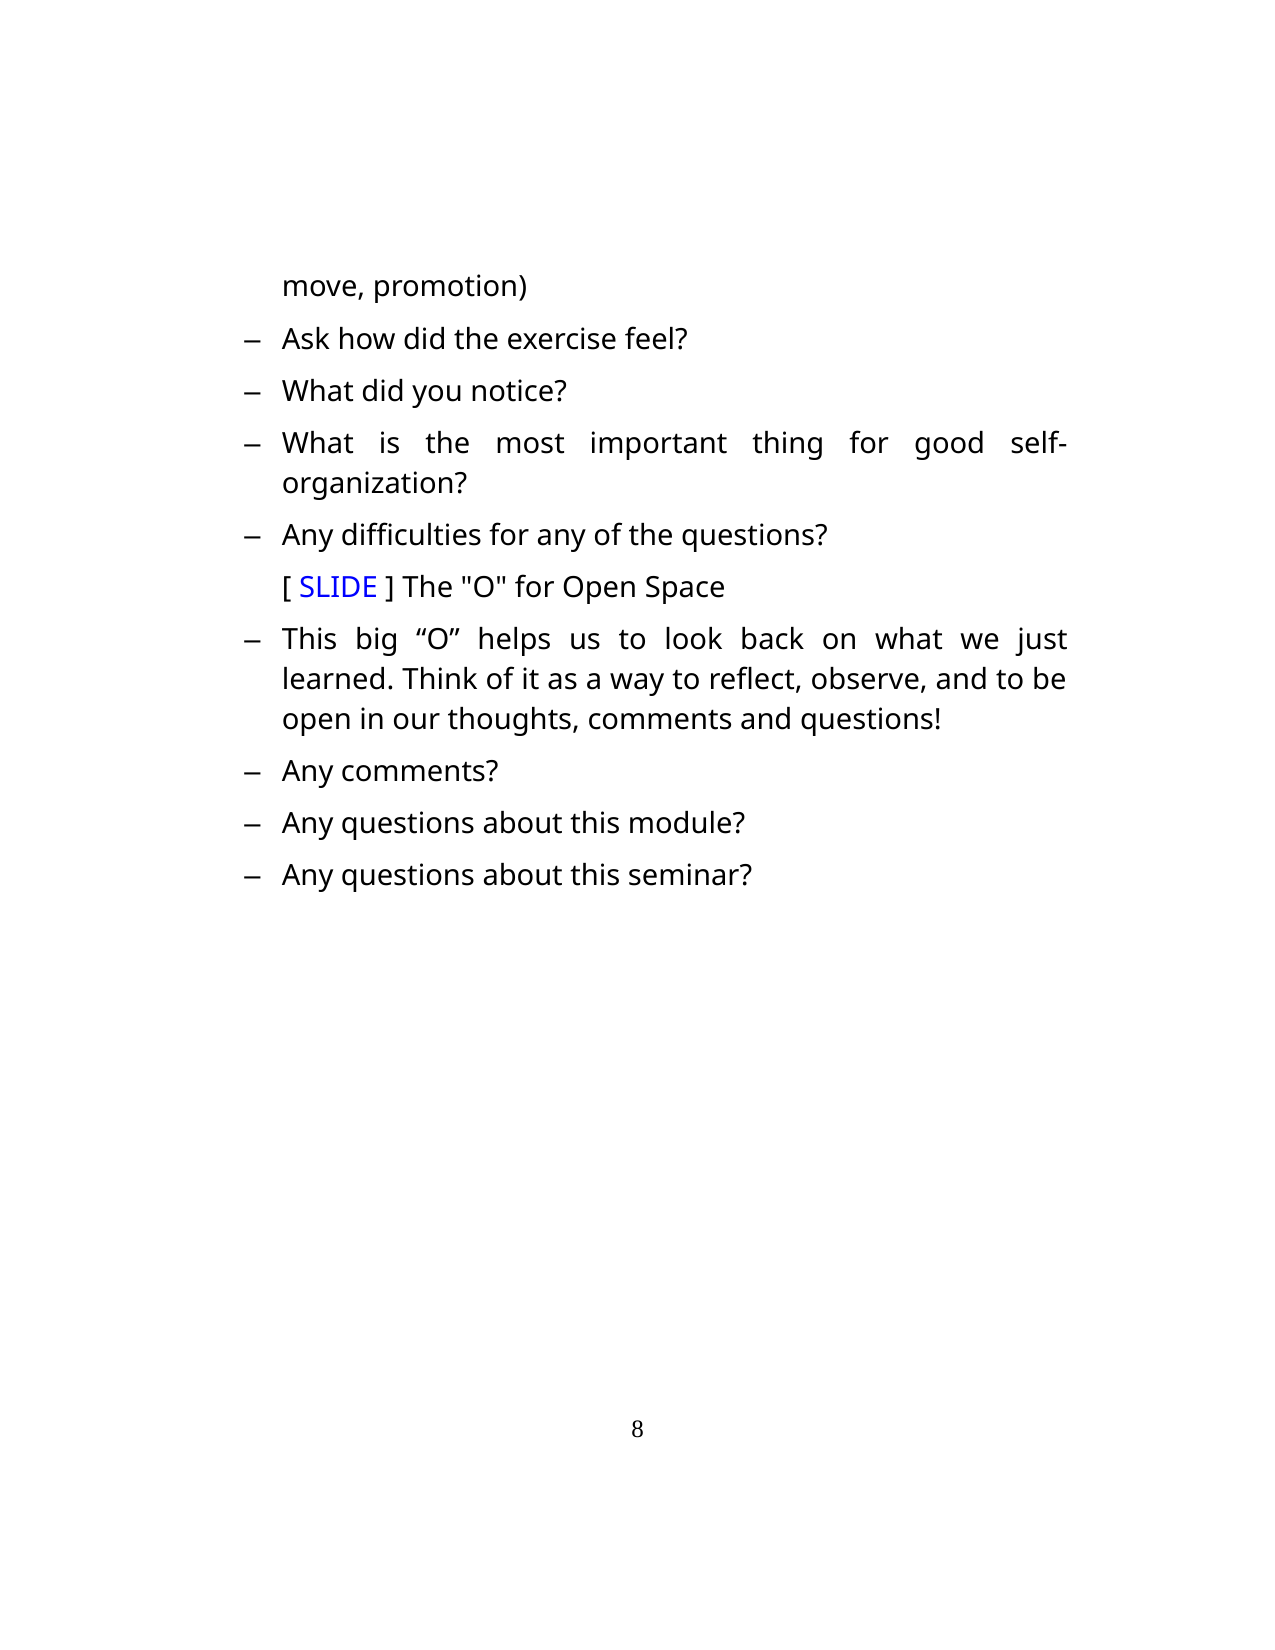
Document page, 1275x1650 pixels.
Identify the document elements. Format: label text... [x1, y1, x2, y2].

list Any difficulties for any of the questions? [244, 514, 1068, 554]
list What did you notice? [244, 370, 1068, 410]
list move, promotion) [244, 266, 1068, 305]
list Any questions about this seminar? [244, 854, 1068, 894]
list This big “O” helps us to look back on what we just learned. Think of it as a way to reflect, observe, and to be open in our thoughts, comments and questions! [244, 618, 1068, 738]
list What is the most important thing for good self-organization? [244, 422, 1068, 502]
list Ask how did the exercise feel? [244, 318, 1068, 358]
list [ SLIDE ] The "O" for Open Space [244, 566, 1068, 606]
list Any comments? [244, 750, 1068, 790]
list Any questions about this module? [244, 802, 1068, 842]
